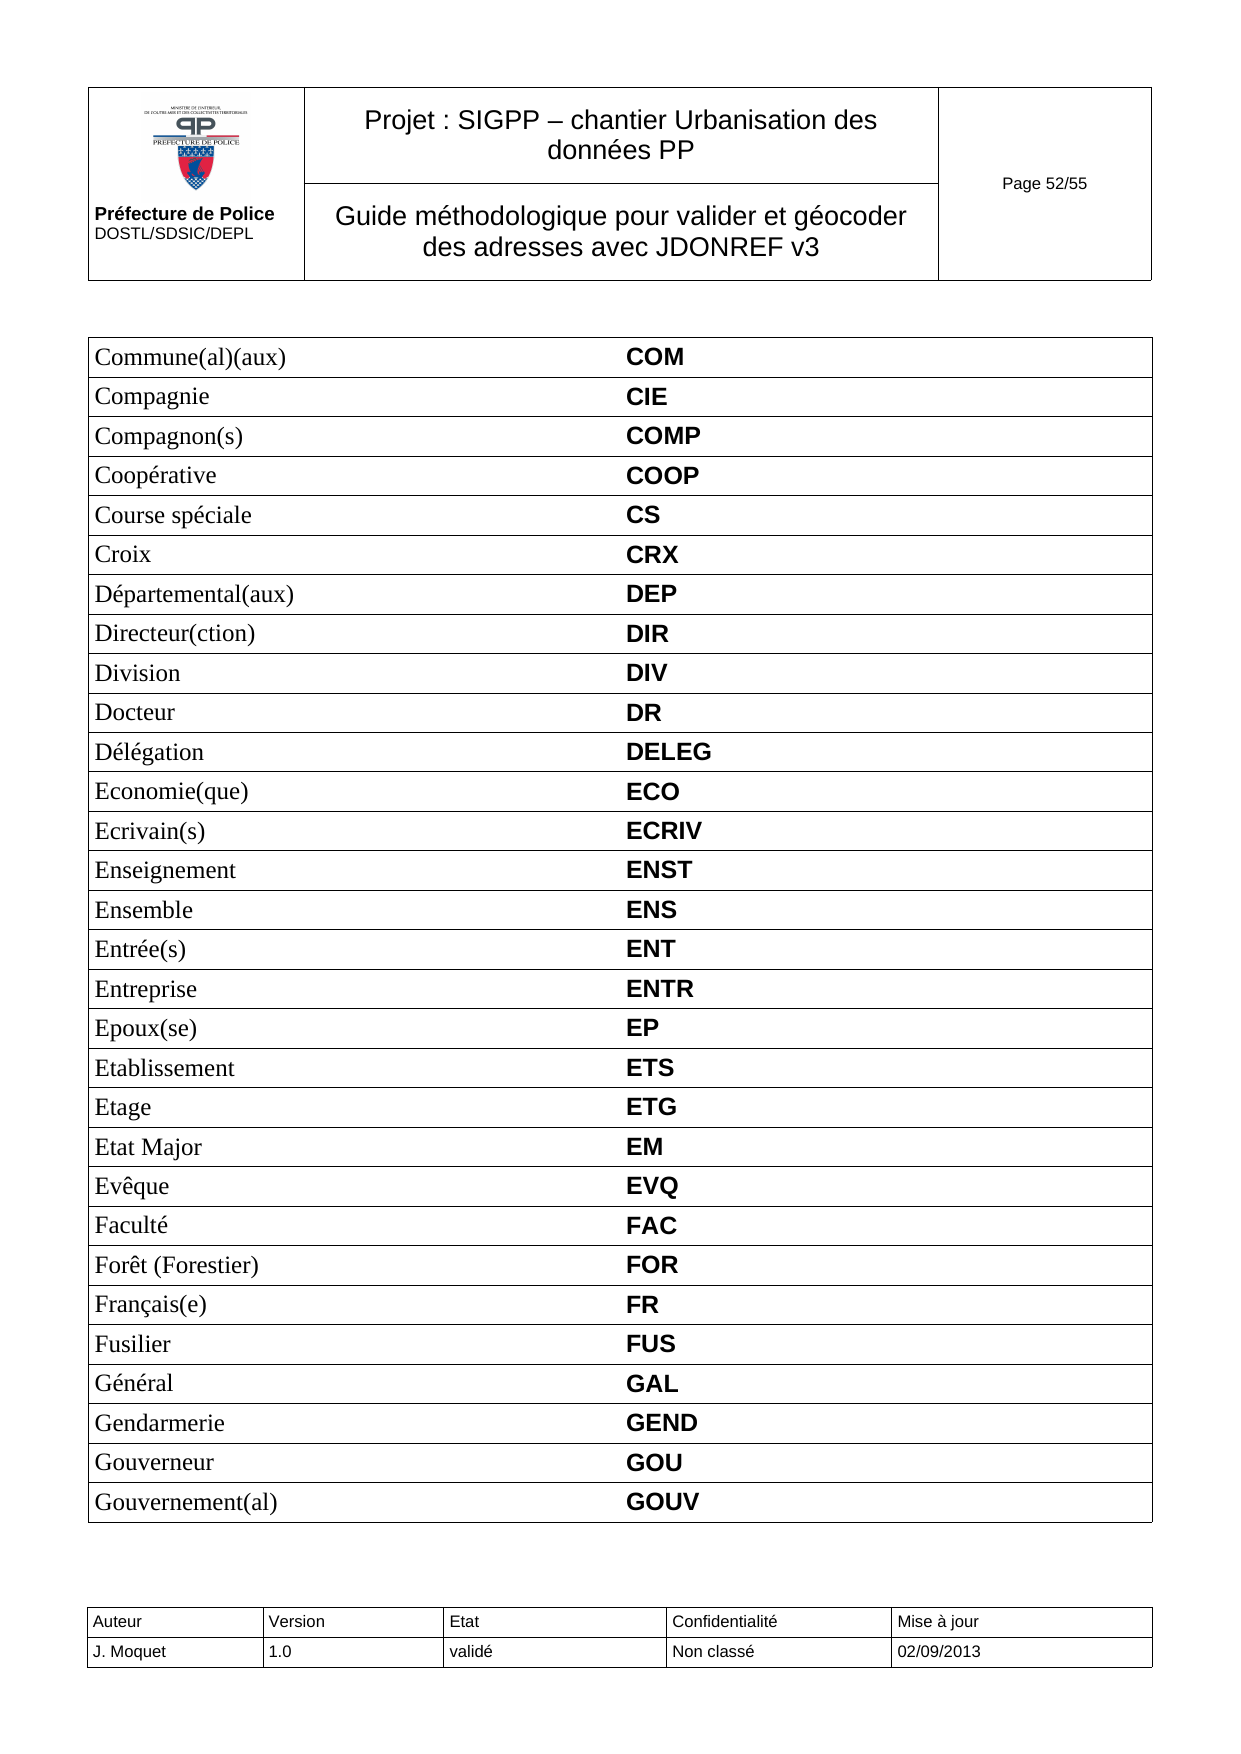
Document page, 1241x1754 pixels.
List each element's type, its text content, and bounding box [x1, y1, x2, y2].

table_cell ENTR [620, 970, 1152, 1008]
table_cell Fusilier [89, 1325, 620, 1364]
table_cell CRX [620, 536, 1152, 574]
table_cell Compagnon(s) [89, 417, 620, 456]
table_cell Directeur(ction) [89, 615, 620, 653]
table_cell Général [89, 1365, 620, 1403]
table_cell Gouvernement(al) [89, 1483, 620, 1522]
table_cell DELEG [620, 733, 1152, 771]
table_cell CS [620, 496, 1152, 534]
picture [141, 92, 252, 203]
table_cell Etage [89, 1088, 620, 1127]
table_cell ECRIV [620, 812, 1152, 850]
table_cell Commune(al)(aux) [89, 338, 620, 377]
table_cell Evêque [89, 1167, 620, 1206]
table_cell Entreprise [89, 970, 620, 1008]
table_cell Délégation [89, 733, 620, 771]
table_cell Ecrivain(s) [89, 812, 620, 850]
table_cell GOU [620, 1444, 1152, 1482]
table_cell ECO [620, 772, 1152, 811]
table_cell Faculté [89, 1207, 620, 1245]
table_cell ETS [620, 1049, 1152, 1087]
table_cell Course spéciale [89, 496, 620, 534]
table_cell EP [620, 1009, 1152, 1048]
table_cell Enseignement [89, 851, 620, 890]
table_cell DR [620, 694, 1152, 732]
table_cell DIV [620, 654, 1152, 692]
table_cell FUS [620, 1325, 1152, 1364]
table_cell Forêt (Forestier) [89, 1246, 620, 1285]
table_cell COMP [620, 417, 1152, 456]
table_cell EVQ [620, 1167, 1152, 1206]
table_cell Français(e) [89, 1286, 620, 1324]
table_cell Etat Major [89, 1128, 620, 1166]
table_cell Division [89, 654, 620, 692]
table_cell Docteur [89, 694, 620, 732]
table_cell COM [620, 338, 1152, 377]
table_cell FR [620, 1286, 1152, 1324]
table_cell GEND [620, 1404, 1152, 1443]
table_cell Epoux(se) [89, 1009, 620, 1048]
table_cell DIR [620, 615, 1152, 653]
table_cell Départemental(aux) [89, 575, 620, 613]
table_cell GOUV [620, 1483, 1152, 1522]
table_cell ETG [620, 1088, 1152, 1127]
table_cell GAL [620, 1365, 1152, 1403]
table_cell FAC [620, 1207, 1152, 1245]
table_cell Entrée(s) [89, 930, 620, 969]
table_cell Coopérative [89, 457, 620, 495]
table_cell Gouverneur [89, 1444, 620, 1482]
table_cell ENST [620, 851, 1152, 890]
table_cell EM [620, 1128, 1152, 1166]
table_cell Economie(que) [89, 772, 620, 811]
table_cell ENS [620, 891, 1152, 929]
table_cell Compagnie [89, 378, 620, 416]
table_cell FOR [620, 1246, 1152, 1285]
table_cell COOP [620, 457, 1152, 495]
table_cell Etablissement [89, 1049, 620, 1087]
table_cell Gendarmerie [89, 1404, 620, 1443]
table_cell Ensemble [89, 891, 620, 929]
table_cell CIE [620, 378, 1152, 416]
table_cell ENT [620, 930, 1152, 969]
table_cell Croix [89, 536, 620, 574]
table_cell DEP [620, 575, 1152, 613]
